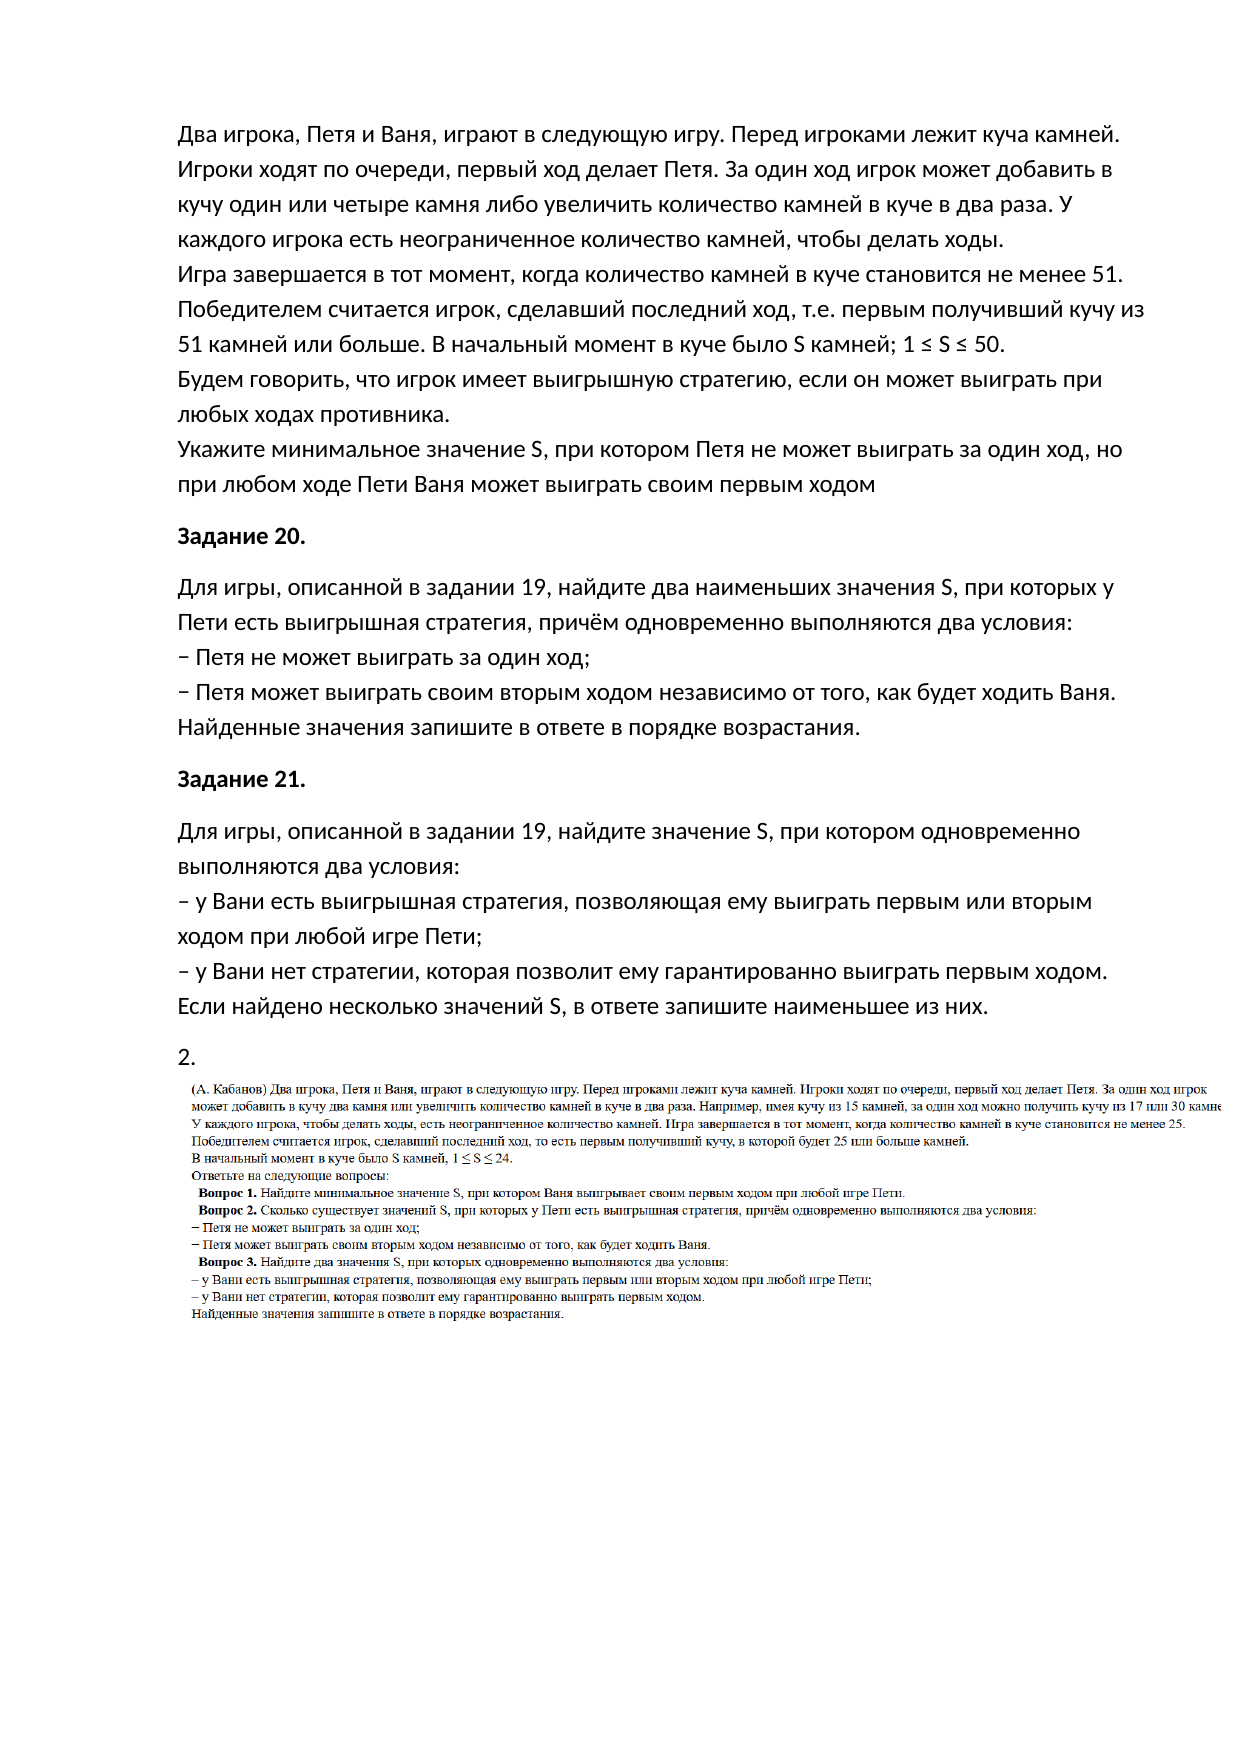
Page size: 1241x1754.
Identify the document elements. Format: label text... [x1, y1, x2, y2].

text Задание 20. [177, 520, 1152, 550]
text Два игрока, Петя и Ваня, играют в следующую игру. Перед игроками лежит куча камней. Игроки ходят по очереди, первый ход делает Петя. За один ход игрок может добавить в кучу один или четыре камня либо увеличить количество камней в куче в два раза. У каждого игрока есть неограниченное количество камней, чтобы делать ходы. Игра завершается в тот момент, когда количество камней в куче становится не менее 51. Победителем считается игрок, сделавший последний ход, т.е. первым получивший кучу из 51 камней или больше. В начальный момент в куче было S камней; 1 ≤ S ≤ 50. Будем говорить, что игрок имеет выигрышную стратегию, если он может выиграть при любых ходах противника. Укажите минимальное значение S, при котором Петя не может выиграть за один ход, но при любом ходе Пети Ваня может выиграть своим первым ходом [177, 118, 1152, 499]
text 2. [177, 1041, 1152, 1076]
text Для игры, описанной в задании 19, найдите значение S, при котором одновременно выполняются два условия: – у Вани есть выигрышная стратегия, позволяющая ему выиграть первым или вторым ходом при любой игре Пети; – у Вани нет стратегии, которая позволит ему гарантированно выиграть первым ходом. Если найдено несколько значений S, в ответе запишите наименьшее из них. [177, 815, 1152, 1020]
text Задание 21. [177, 763, 1152, 794]
text Для игры, описанной в задании 19, найдите два наименьших значения S, при которых у Пети есть выигрышная стратегия, причём одновременно выполняются два условия: − Петя не может выиграть за один ход; − Петя может выиграть своим вторым ходом независимо от того, как будет ходить Ваня. Найденные значения запишите в ответе в порядке возрастания. [177, 571, 1152, 742]
